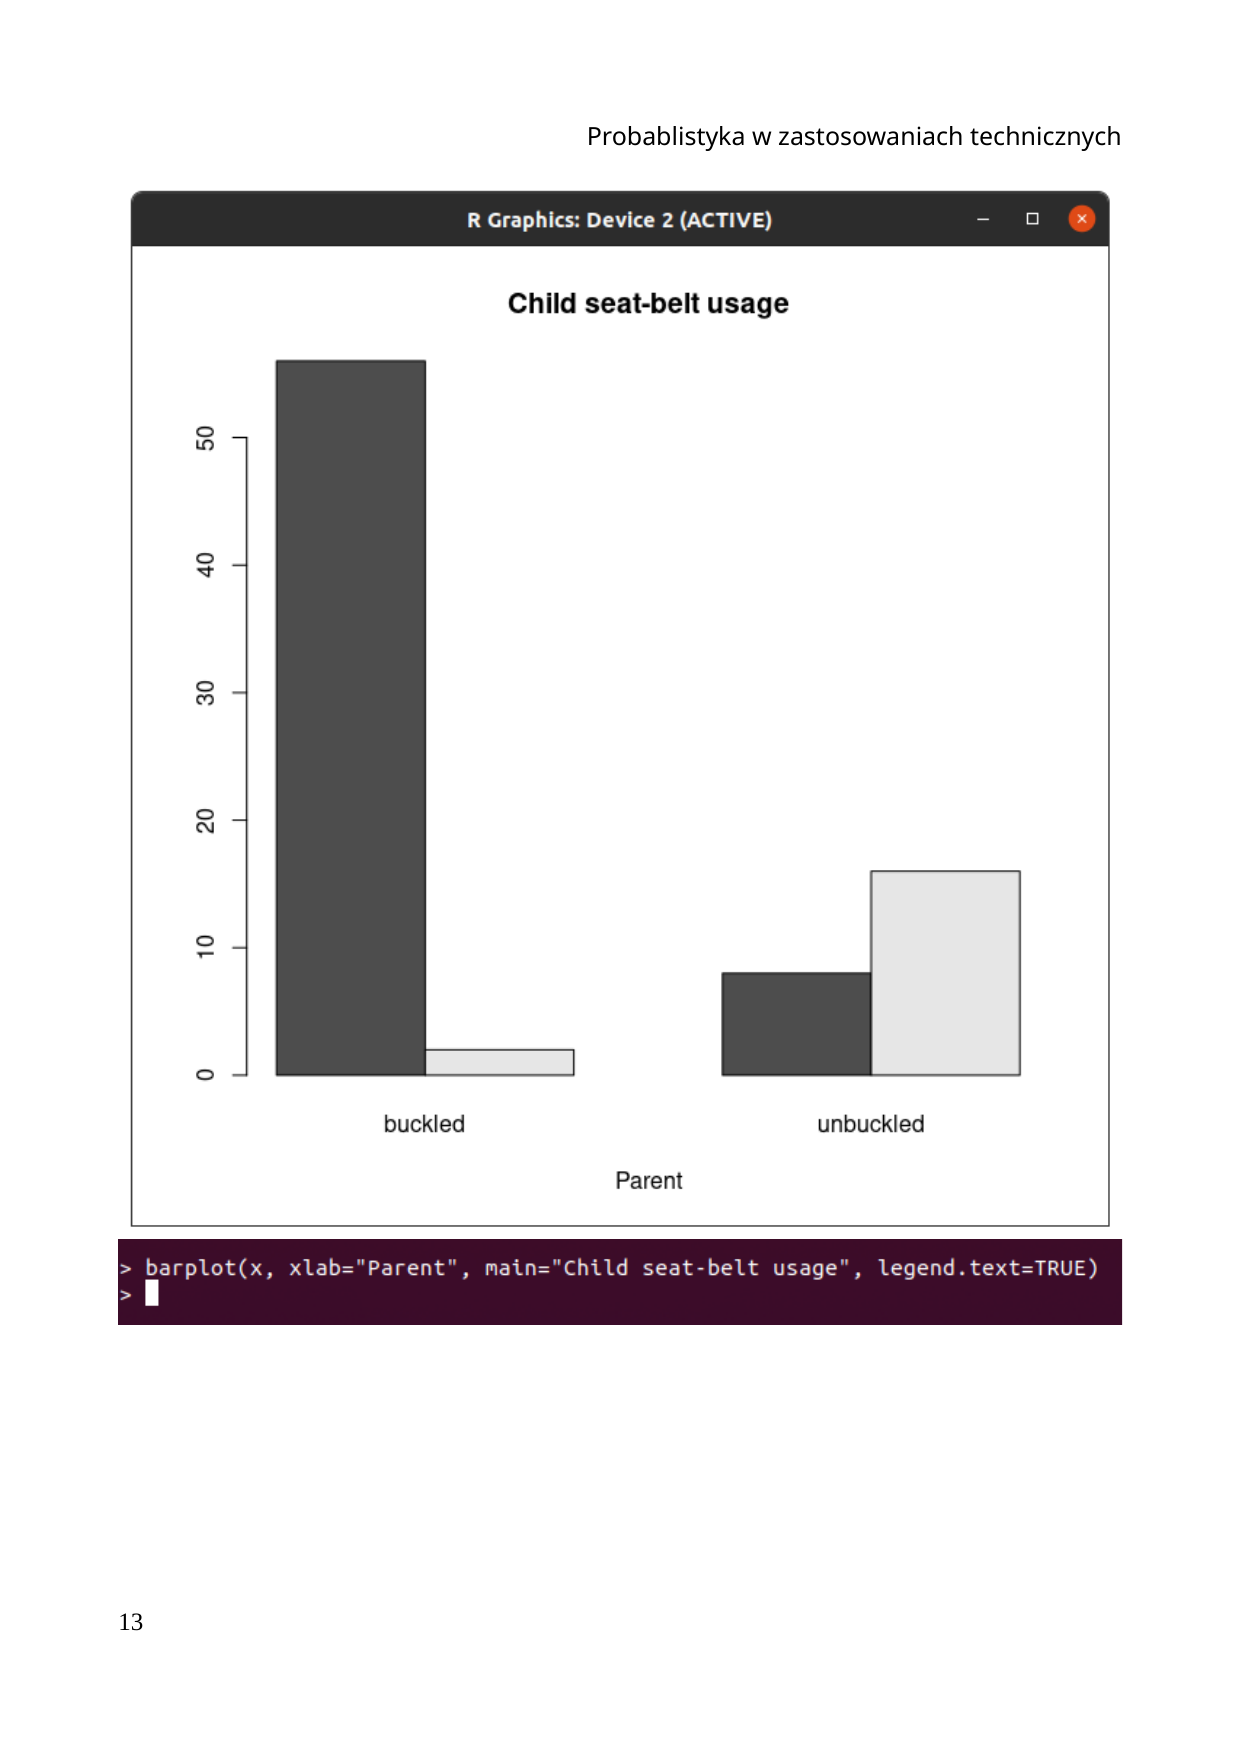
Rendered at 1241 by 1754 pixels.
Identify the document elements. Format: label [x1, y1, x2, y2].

picture [118, 181, 1123, 1325]
